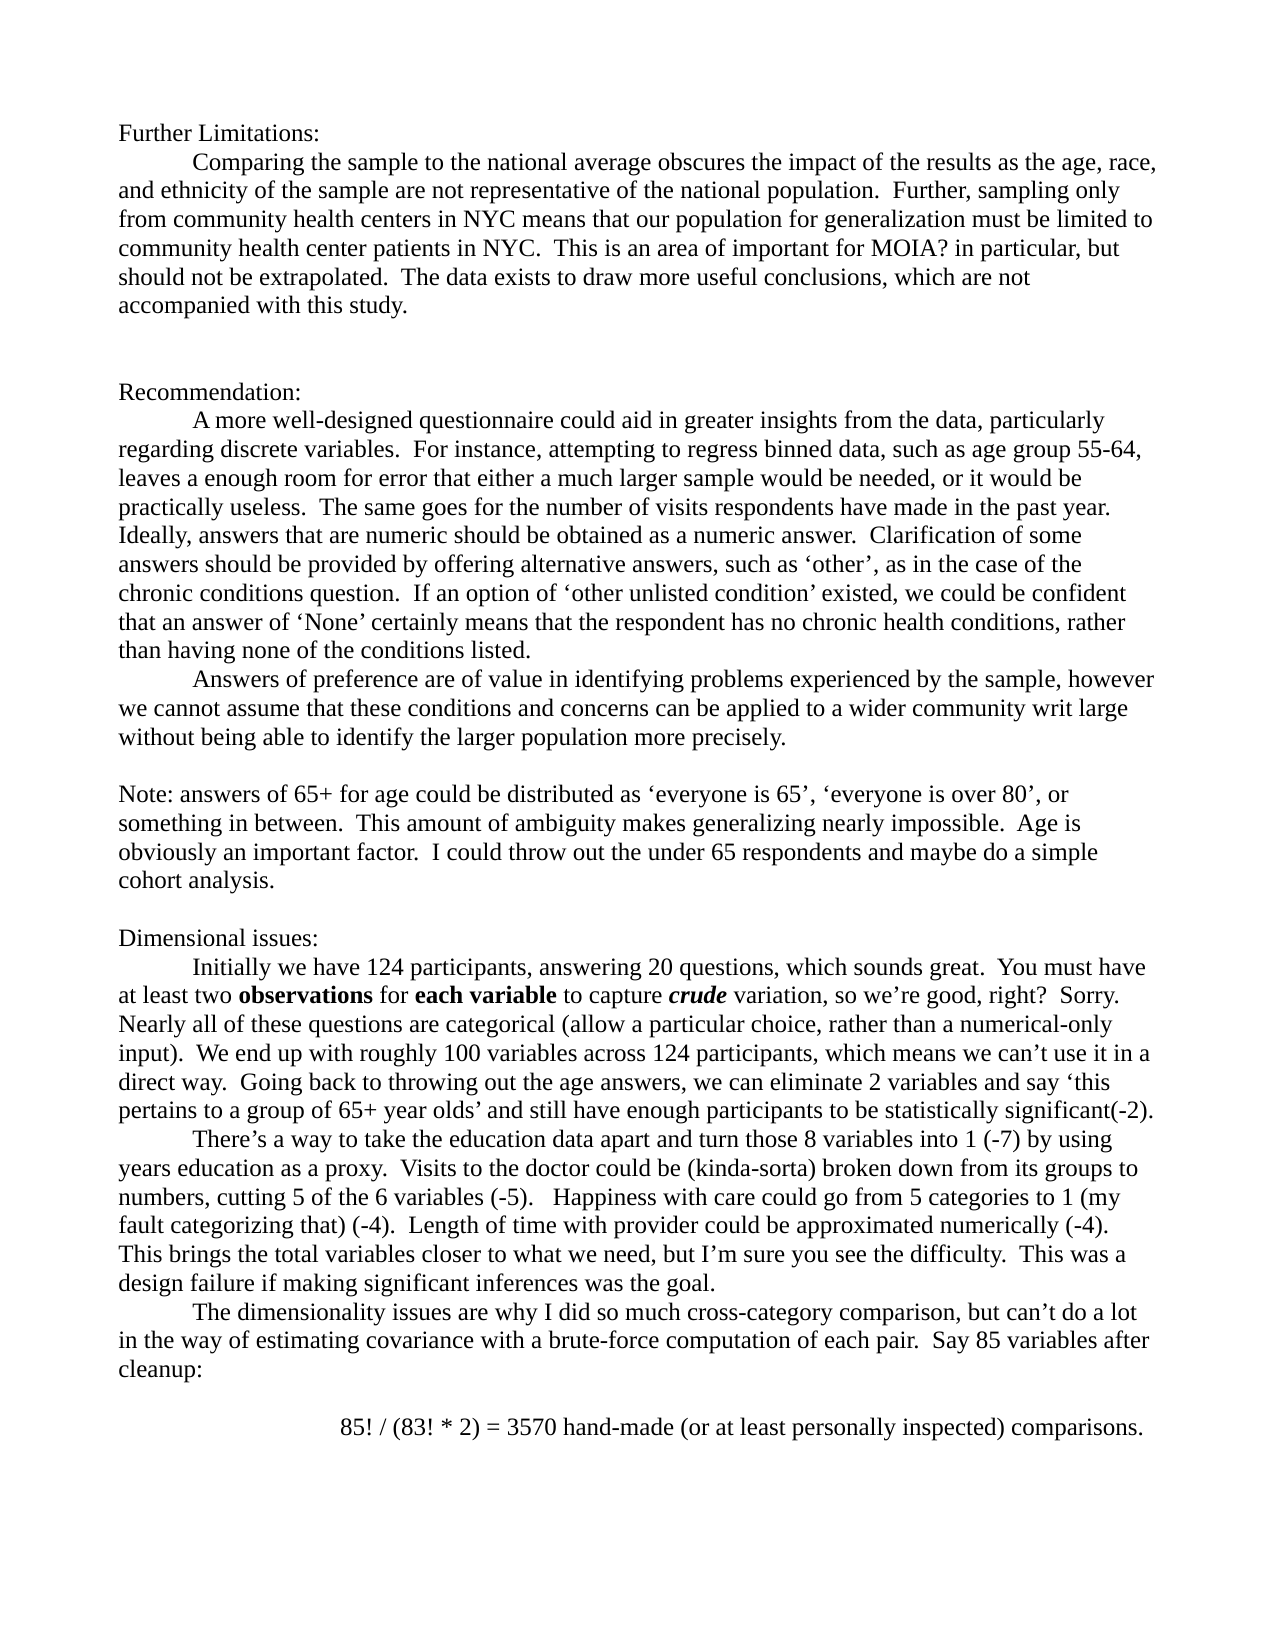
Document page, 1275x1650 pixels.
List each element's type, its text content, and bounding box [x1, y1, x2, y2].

text Answers of preference are of value in identifying problems experienced by the sample, however we cannot assume that these conditions and concerns can be applied to a wider community writ large without being able to identify the larger population more precisely. [118, 664, 1157, 751]
text There’s a way to take the education data apart and turn those 8 variables into 1 (-7) by using years education as a proxy. Visits to the doctor could be (kinda-sorta) broken down from its groups to numbers, cutting 5 of the 6 variables (-5). Happiness with care could go from 5 categories to 1 (my fault categorizing that) (-4). Length of time with provider could be approximated numerically (-4). This brings the total variables closer to what we need, but I’m sure you see the difficulty. This was a design failure if making significant inferences was the goal. [118, 1124, 1157, 1297]
text The dimensionality issues are why I did so much cross-category comparison, but can’t do a lot in the way of estimating covariance with a brute-force computation of each pair. Say 85 variables after cleanup: [118, 1297, 1157, 1383]
text Recommendation: [118, 377, 1157, 406]
text Note: answers of 65+ for age could be distributed as ‘everyone is 65’, ‘everyone is over 80’, or something in between. This amount of ambiguity makes generalizing nearly impossible. Age is obviously an important factor. I could throw out the under 65 respondents and maybe do a simple cohort analysis. [118, 779, 1157, 894]
text Dimensional issues: [118, 923, 1157, 952]
text A more well-designed questionnaire could aid in greater insights from the data, particularly regarding discrete variables. For instance, attempting to regress binned data, such as age group 55-64, leaves a enough room for error that either a much larger sample would be needed, or it would be practically useless. The same goes for the number of visits respondents have made in the past year. Ideally, answers that are numeric should be obtained as a numeric answer. Clarification of some answers should be provided by offering alternative answers, such as ‘other’, as in the case of the chronic conditions question. If an option of ‘other unlisted condition’ existed, we could be confident that an answer of ‘None’ certainly means that the respondent has no chronic health conditions, rather than having none of the conditions listed. [118, 406, 1157, 664]
text Initially we have 124 participants, answering 20 questions, which sounds great. You must have at least two observations for each variable to capture crude variation, so we’re good, right? Sorry. Nearly all of these questions are categorical (allow a particular choice, rather than a numerical-only input). We end up with roughly 100 variables across 124 participants, which means we can’t use it in a direct way. Going back to throwing out the age answers, we can eliminate 2 variables and say ‘this pertains to a group of 65+ year olds’ and still have enough participants to be statistically significant(-2). [118, 952, 1157, 1124]
text Comparing the sample to the national average obscures the impact of the results as the age, race, and ethnicity of the sample are not representative of the national population. Further, sampling only from community health centers in NYC means that our population for generalization must be limited to community health center patients in NYC. This is an area of important for MOIA? in particular, but should not be extrapolated. The data exists to draw more useful conclusions, which are not accompanied with this study. [118, 147, 1157, 319]
text 85! / (83! * 2) = 3570 hand-made (or at least personally inspected) comparisons. [118, 1412, 1157, 1441]
text Further Limitations: [118, 118, 1157, 147]
